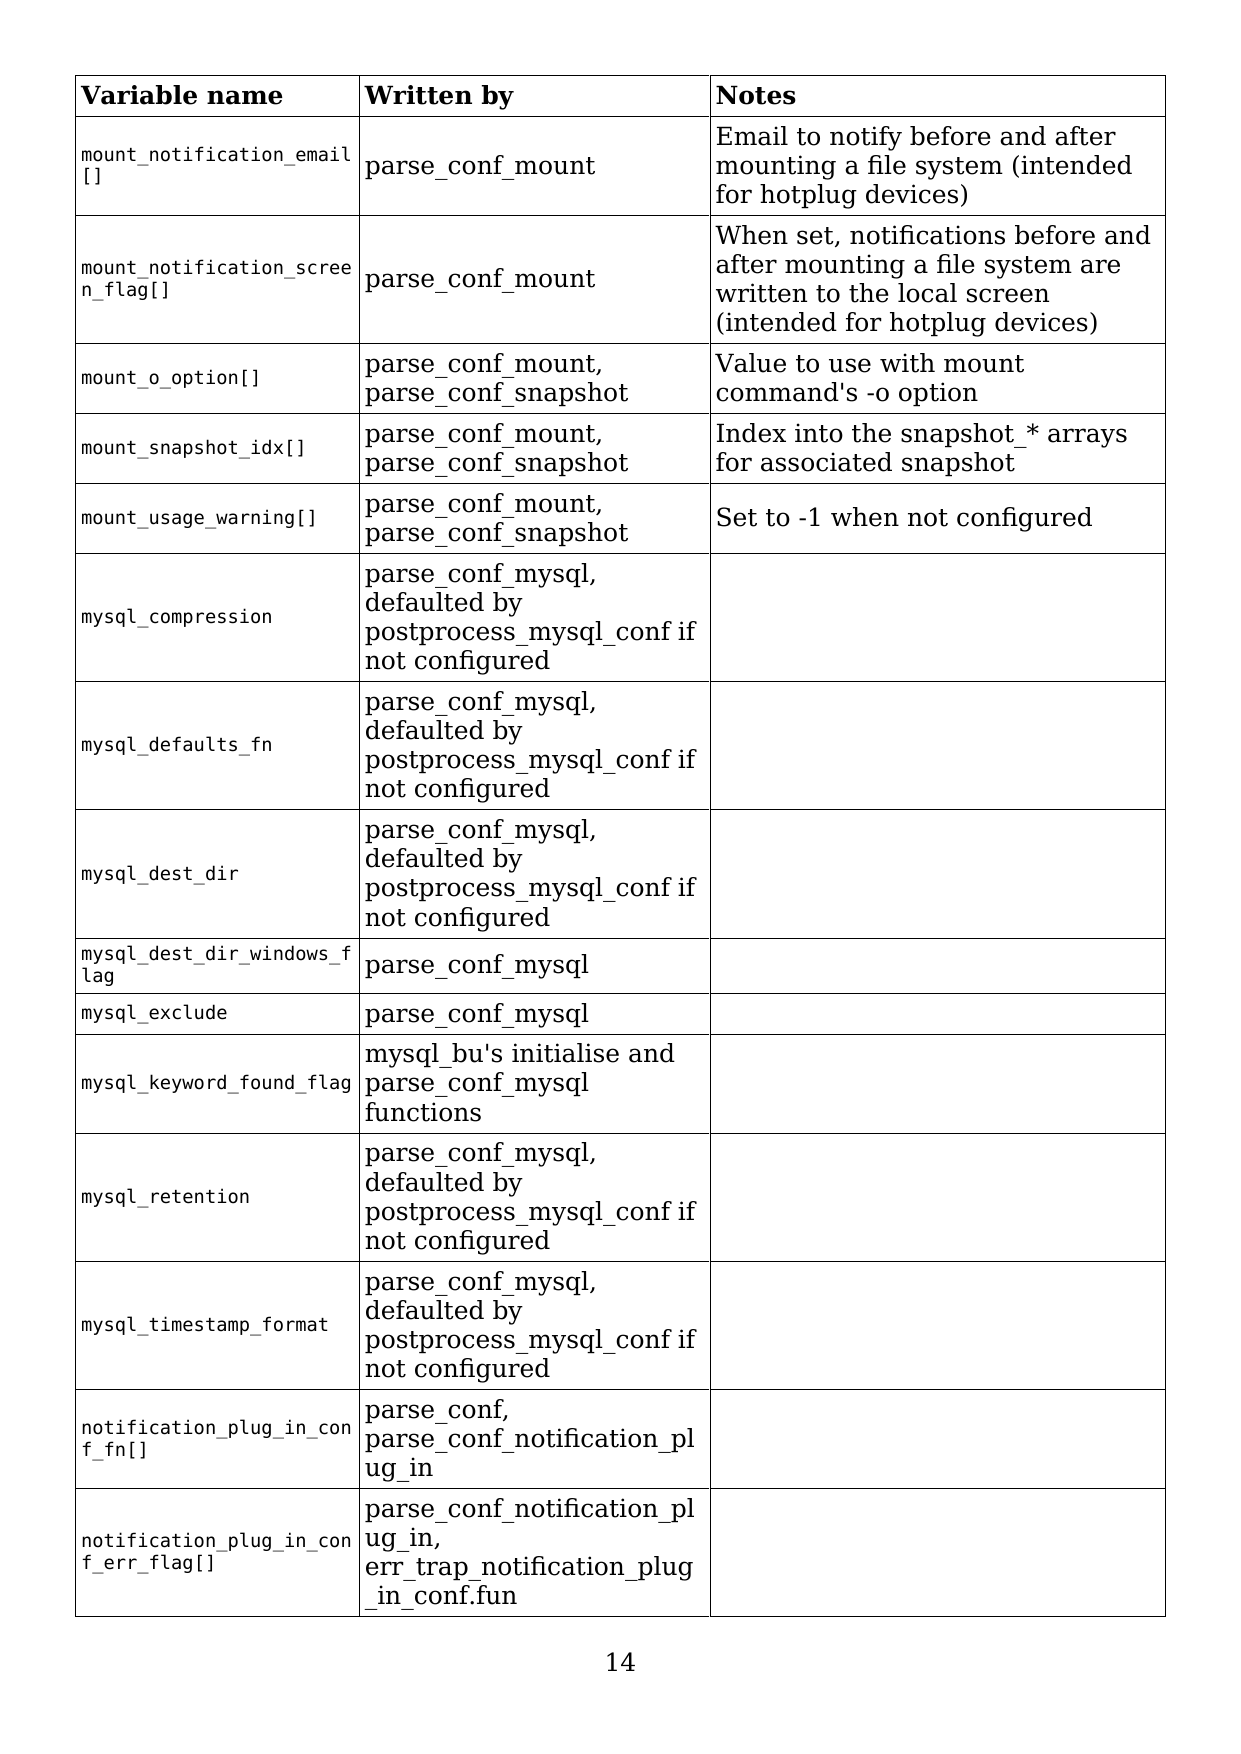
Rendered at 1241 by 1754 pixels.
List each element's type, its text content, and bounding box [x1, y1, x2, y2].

table_cell parse_conf_mount [360, 117, 709, 215]
table_header Variable name [76, 76, 359, 116]
table_cell parse_conf, parse_conf_notification_plug_in [360, 1390, 709, 1488]
table_cell mount_notification_screen_flag[] [76, 216, 359, 343]
table_cell parse_conf_notification_plug_in, err_trap_notification_plug_in_conf.fun [360, 1489, 709, 1616]
table_cell Value to use with mount command's -o option [711, 344, 1165, 413]
table_cell parse_conf_mysql, defaulted by postprocess_mysql_conf if not configured [360, 554, 709, 681]
table_cell [711, 1134, 1165, 1261]
table_cell parse_conf_mysql, defaulted by postprocess_mysql_conf if not configured [360, 810, 709, 938]
table_cell [711, 939, 1165, 993]
table_cell mount_snapshot_idx[] [76, 414, 359, 483]
table_cell mount_usage_warning[] [76, 484, 359, 553]
table_cell [711, 1035, 1165, 1133]
table_cell notification_plug_in_conf_err_flag[] [76, 1489, 359, 1616]
table_cell mount_o_option[] [76, 344, 359, 413]
table_cell parse_conf_mysql [360, 994, 709, 1034]
table_cell notification_plug_in_conf_fn[] [76, 1390, 359, 1488]
table_cell mysql_retention [76, 1134, 359, 1261]
table_cell [711, 994, 1165, 1034]
table_cell mysql_exclude [76, 994, 359, 1034]
table_cell parse_conf_mount, parse_conf_snapshot [360, 484, 709, 553]
table_cell [711, 682, 1165, 809]
table_header Written by [360, 76, 709, 116]
table_cell parse_conf_mysql, defaulted by postprocess_mysql_conf if not configured [360, 1134, 709, 1261]
table_cell mysql_dest_dir_windows_flag [76, 939, 359, 993]
table_cell mysql_dest_dir [76, 810, 359, 938]
table_cell mysql_timestamp_format [76, 1262, 359, 1389]
table_cell [711, 554, 1165, 681]
table_cell mysql_compression [76, 554, 359, 681]
table_cell mysql_keyword_found_flag [76, 1035, 359, 1133]
table_cell parse_conf_mysql, defaulted by postprocess_mysql_conf if not configured [360, 1262, 709, 1389]
table_cell parse_conf_mysql [360, 939, 709, 993]
table_cell mysql_bu's initialise and parse_conf_mysql functions [360, 1035, 709, 1133]
table_cell mount_notification_email[] [76, 117, 359, 215]
table_cell mysql_defaults_fn [76, 682, 359, 809]
table_cell [711, 1390, 1165, 1488]
table_cell parse_conf_mount, parse_conf_snapshot [360, 414, 709, 483]
table_header Notes [711, 76, 1165, 116]
table_cell parse_conf_mount, parse_conf_snapshot [360, 344, 709, 413]
table_cell Email to notify before and after mounting a file system (intended for hotplug devices) [711, 117, 1165, 215]
table_cell parse_conf_mysql, defaulted by postprocess_mysql_conf if not configured [360, 682, 709, 809]
table_cell [711, 1262, 1165, 1389]
table_cell parse_conf_mount [360, 216, 709, 343]
table_cell [711, 1489, 1165, 1616]
table_cell Index into the snapshot_* arrays for associated snapshot [711, 414, 1165, 483]
table_cell [711, 810, 1165, 938]
table_cell Set to -1 when not configured [711, 484, 1165, 553]
table_cell When set, notifications before and after mounting a file system are written to the local screen (intended for hotplug devices) [711, 216, 1165, 343]
